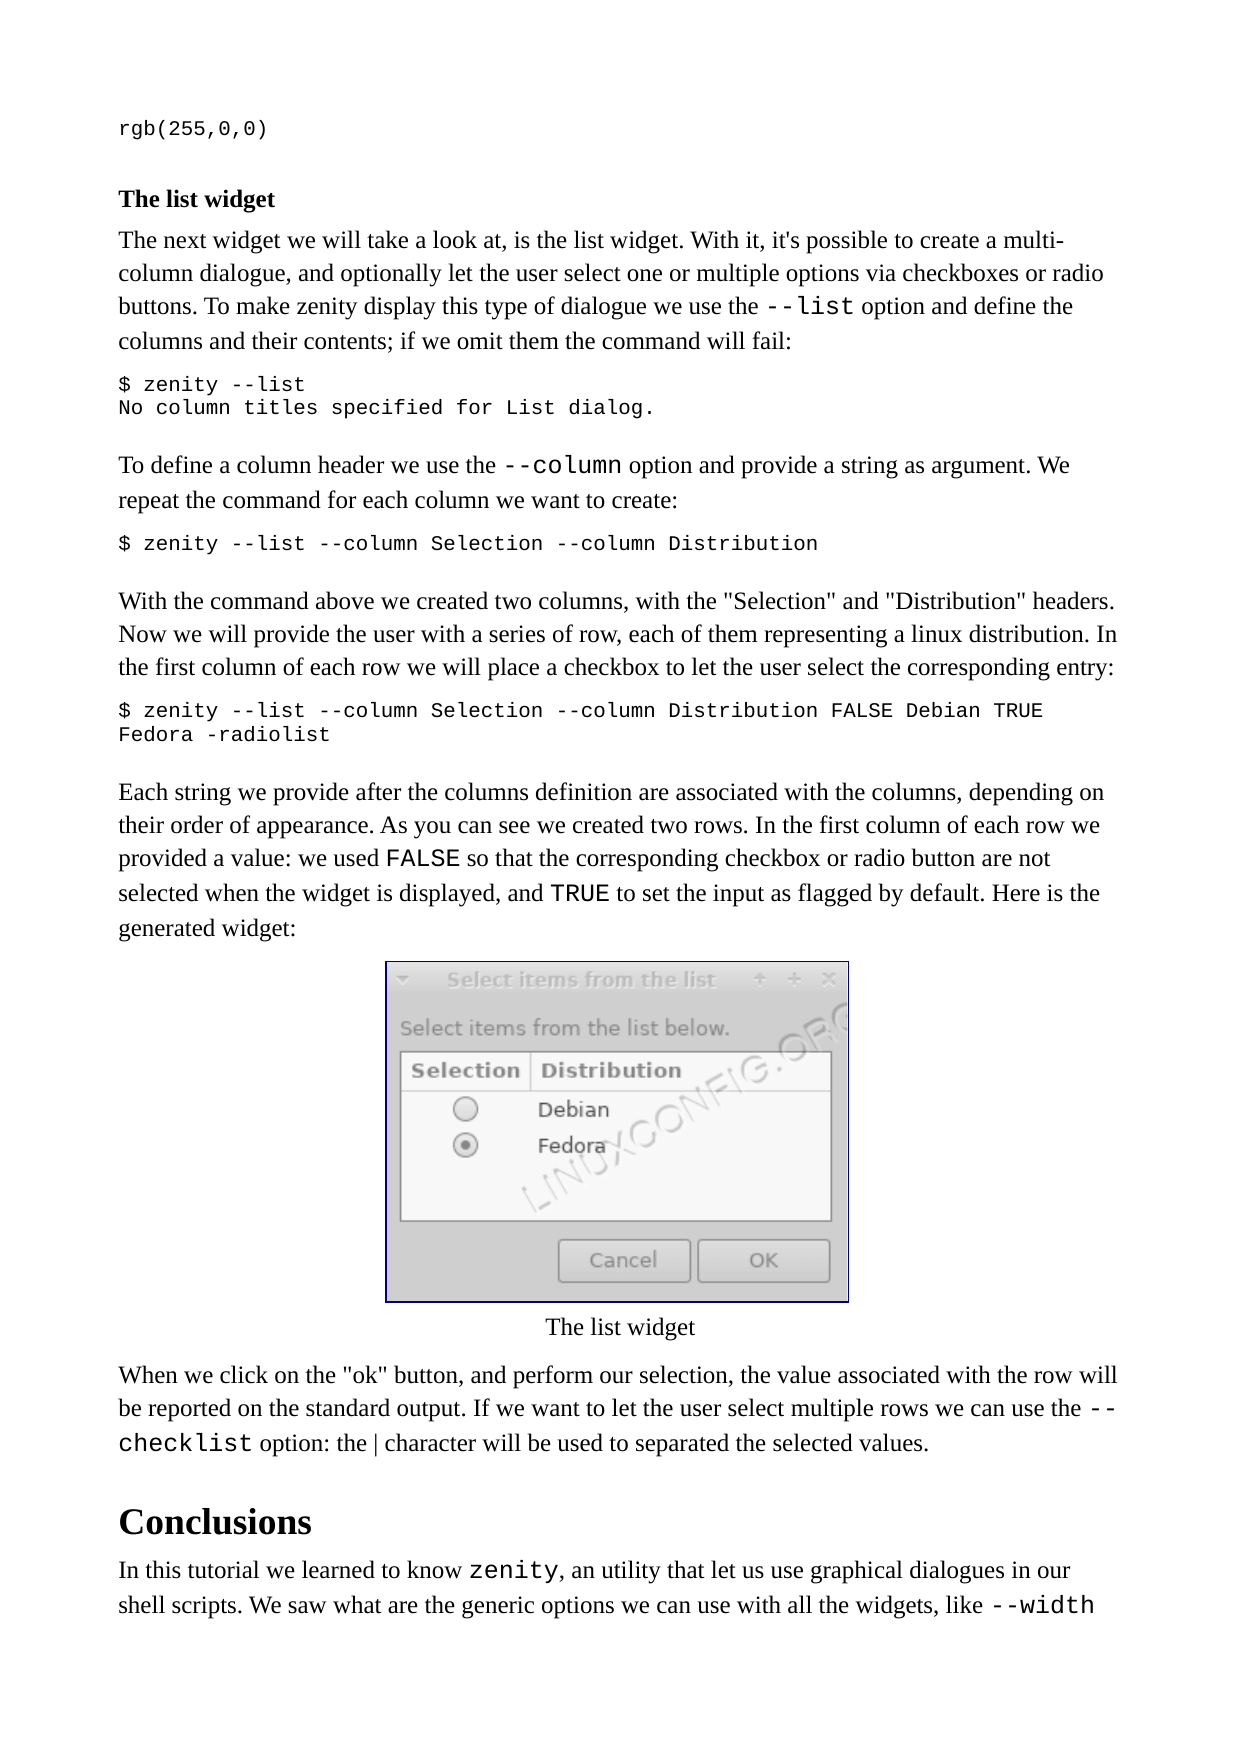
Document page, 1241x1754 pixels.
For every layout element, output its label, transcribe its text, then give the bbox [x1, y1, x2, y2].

text The list widget [118, 1312, 1122, 1341]
text Fedora -radiolist [118, 724, 1122, 747]
subtitle The list widget [118, 184, 1122, 212]
subtitle Conclusions [118, 1499, 1122, 1542]
picture [387, 962, 848, 1301]
text rgb(255,0,0) [118, 118, 1122, 142]
text In this tutorial we learned to know zenity, an utility that let us use graphical dialogues in our shell scripts. We saw what are the generic options we can use with all the widgets, like --width [118, 1555, 1122, 1621]
text When we click on the "ok" button, and perform our selection, the value associated with the row will be reported on the standard output. If we want to let the user select multiple rows we can use the --checklist option: the | character will be used to separated the selected values. [118, 1360, 1122, 1459]
text Each string we provide after the columns definition are associated with the columns, depending on their order of appearance. As you can see we created two rows. In the first column of each row we provided a value: we used FALSE so that the corresponding checkbox or radio button are not selected when the widget is displayed, and TRUE to set the input as flagged by default. Here is the generated widget: [118, 777, 1122, 942]
text To define a column header we use the --column option and provide a string as argument. We repeat the command for each column we want to create: [118, 451, 1122, 514]
text $ zenity --list [118, 374, 1122, 397]
text $ zenity --list --column Selection --column Distribution FALSE Debian TRUE [118, 700, 1122, 724]
text $ zenity --list --column Selection --column Distribution [118, 533, 1122, 557]
text The next widget we will take a look at, is the list widget. With it, it's possible to create a multi-column dialogue, and optionally let the user select one or multiple options via checkboxes or radio buttons. To make zenity display this type of dialogue we use the --list option and define the columns and their contents; if we omit them the command will fail: [118, 225, 1122, 355]
text With the command above we created two columns, with the "Selection" and "Distribution" headers. Now we will provide the user with a series of row, each of them representing a linux distribution. In the first column of each row we will place a checkbox to let the user select the corresponding entry: [118, 586, 1122, 681]
text No column titles specified for List dialog. [118, 397, 1122, 421]
